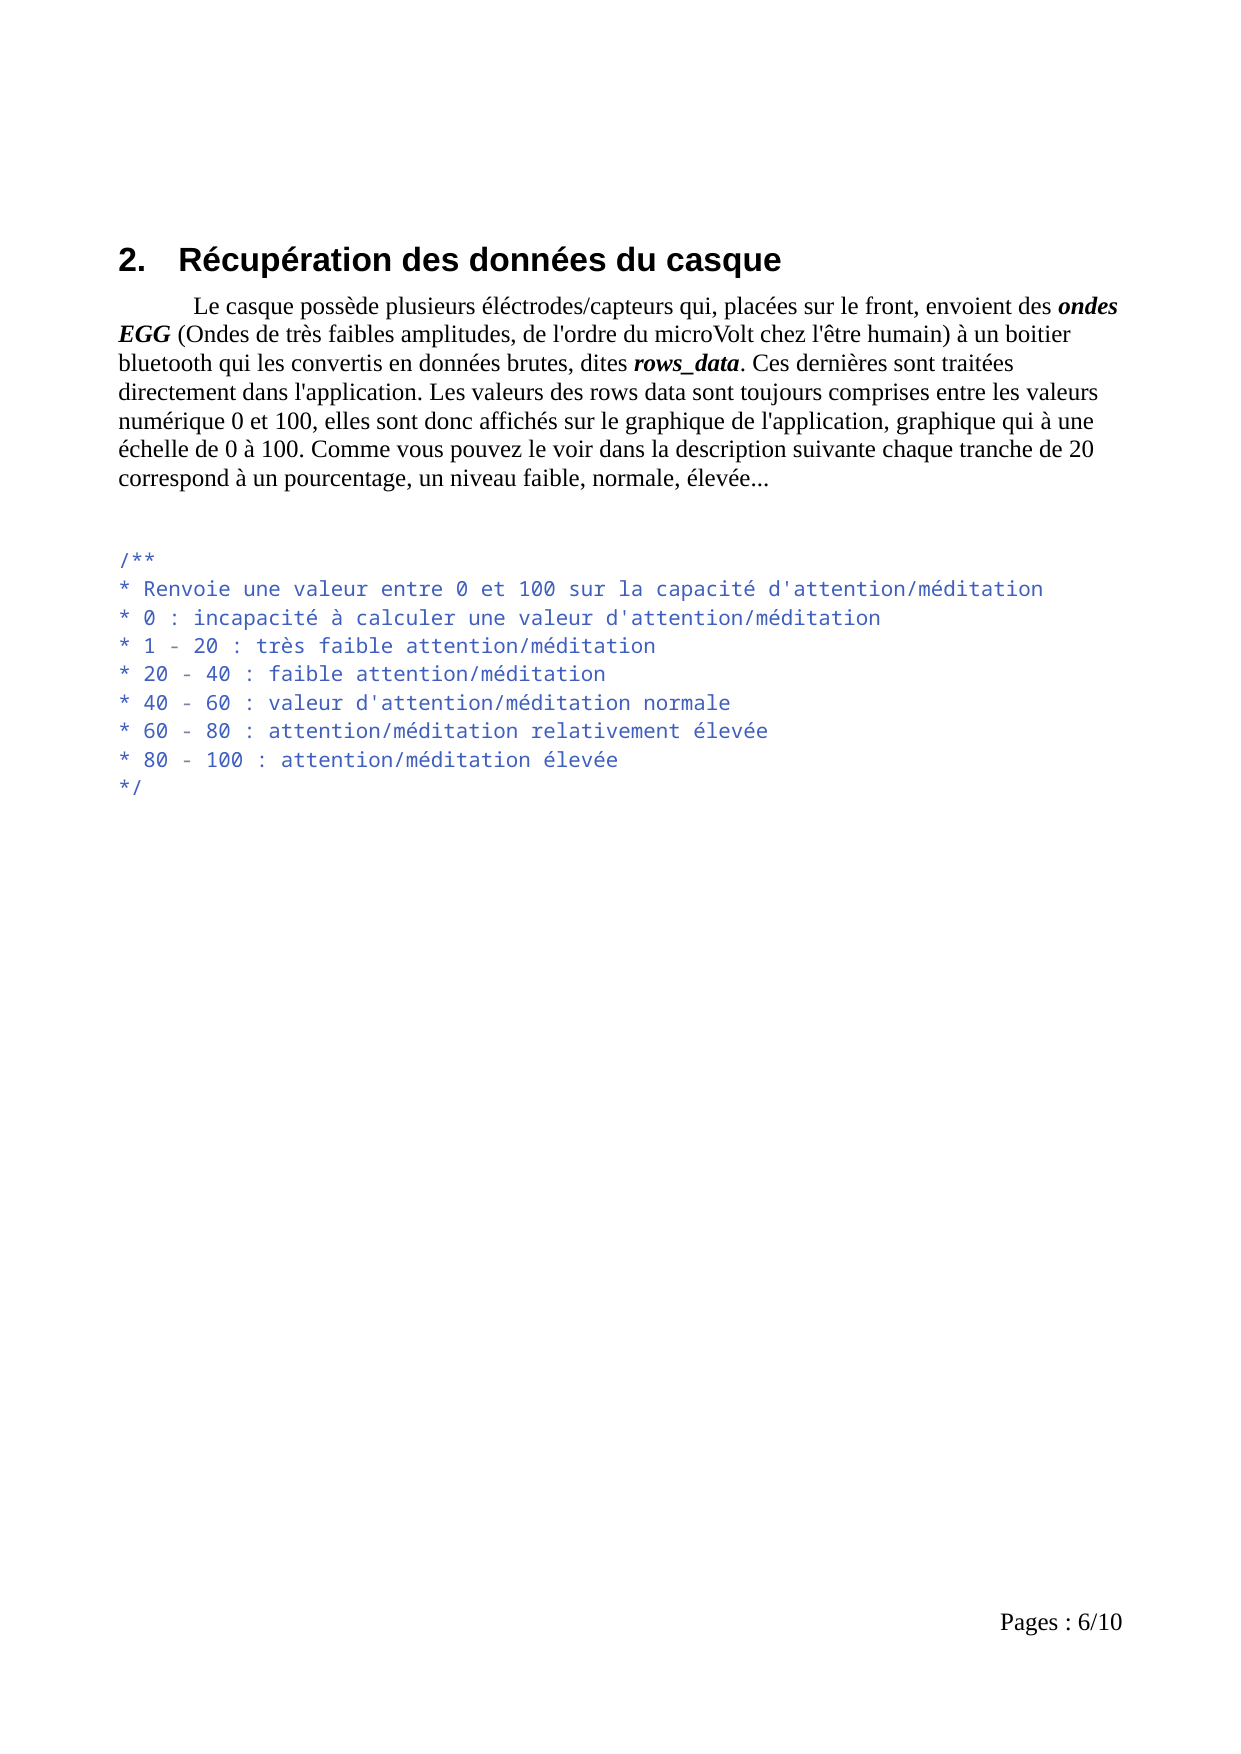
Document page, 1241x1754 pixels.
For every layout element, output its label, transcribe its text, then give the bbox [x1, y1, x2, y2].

text * 40 - 60 : valeur d'attention/méditation normale [118, 688, 1122, 716]
text * 80 - 100 : attention/méditation élevée [118, 745, 1122, 773]
text * 0 : incapacité à calculer une valeur d'attention/méditation [118, 603, 1122, 631]
text * Renvoie une valeur entre 0 et 100 sur la capacité d'attention/méditation [118, 574, 1122, 603]
text Le casque possède plusieurs éléctrodes/capteurs qui, placées sur le front, envoient des ondes EGG (Ondes de très faibles amplitudes, de l'ordre du microVolt chez l'être humain) à un boitier bluetooth qui les convertis en données brutes, dites rows_data. Ces dernières sont traitées directement dans l'application. Les valeurs des rows data sont toujours comprises entre les valeurs numérique 0 et 100, elles sont donc affichés sur le graphique de l'application, graphique qui à une échelle de 0 à 100. Comme vous pouvez le voir dans la description suivante chaque tranche de 20 correspond à un pourcentage, un niveau faible, normale, élevée... [118, 291, 1122, 492]
subtitle Récupération des données du casque [118, 240, 1122, 278]
text */ [118, 773, 1122, 802]
text * 60 - 80 : attention/méditation relativement élevée [118, 716, 1122, 745]
text /** [118, 546, 1122, 574]
text * 20 - 40 : faible attention/méditation [118, 659, 1122, 688]
text * 1 - 20 : très faible attention/méditation [118, 631, 1122, 659]
